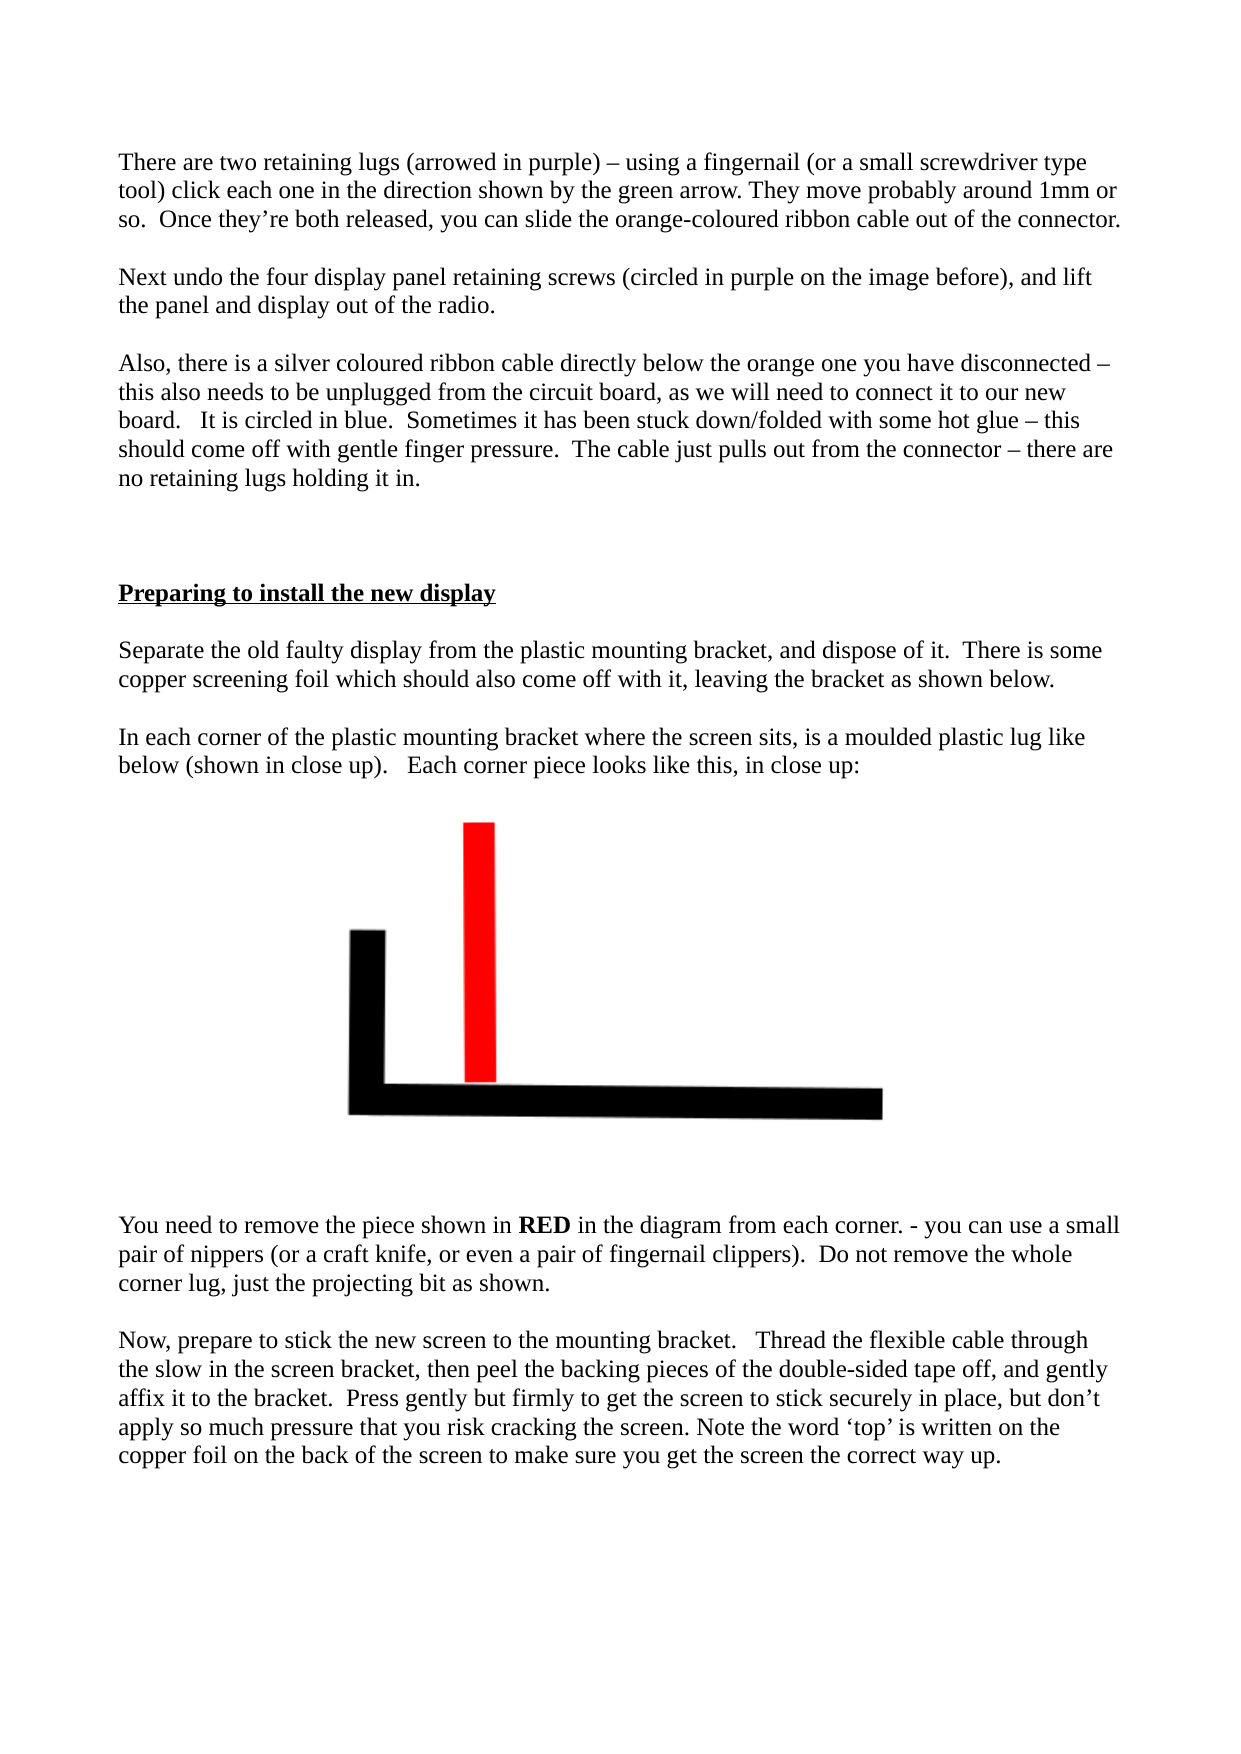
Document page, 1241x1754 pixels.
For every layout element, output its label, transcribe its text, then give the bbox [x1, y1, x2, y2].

text You need to remove the piece shown in RED in the diagram from each corner. - you can use a small pair of nippers (or a craft knife, or even a pair of fingernail clippers). Do not remove the whole corner lug, just the projecting bit as shown. [118, 1211, 1122, 1297]
picture [304, 779, 936, 1192]
text In each corner of the plastic mounting bracket where the screen sits, is a moulded plastic lug like below (shown in close up). Each corner piece looks like this, in close up: [118, 722, 1122, 779]
text Next undo the four display panel retaining screws (circled in purple on the image before), and lift the panel and display out of the radio. [118, 262, 1122, 319]
text Preparing to install the new display [118, 578, 1122, 607]
text Separate the old faulty display from the plastic mounting bracket, and dispose of it. There is some copper screening foil which should also come off with it, leaving the bracket as shown below. [118, 636, 1122, 693]
text There are two retaining lugs (arrowed in purple) – using a fingernail (or a small screwdriver type tool) click each one in the direction shown by the green arrow. They move probably around 1mm or so. Once they’re both released, you can slide the orange-coloured ribbon cable out of the connector. [118, 147, 1122, 233]
text Now, prepare to stick the new screen to the mounting bracket. Thread the flexible cable through the slow in the screen bracket, then peel the backing pieces of the double-sided tape off, and gently affix it to the bracket. Press gently but firmly to get the screen to stick securely in place, but don’t apply so much pressure that you risk cracking the screen. Note the word ‘top’ is written on the copper foil on the back of the screen to make sure you get the screen the correct way up. [118, 1326, 1122, 1469]
text Also, there is a silver coloured ribbon cable directly below the orange one you have disconnected – this also needs to be unplugged from the circuit board, as we will need to connect it to our new board. It is circled in blue. Sometimes it has been stuck down/folded with some hot glue – this should come off with gentle finger pressure. The cable just pulls out from the connector – there are no retaining lugs holding it in. [118, 348, 1122, 492]
